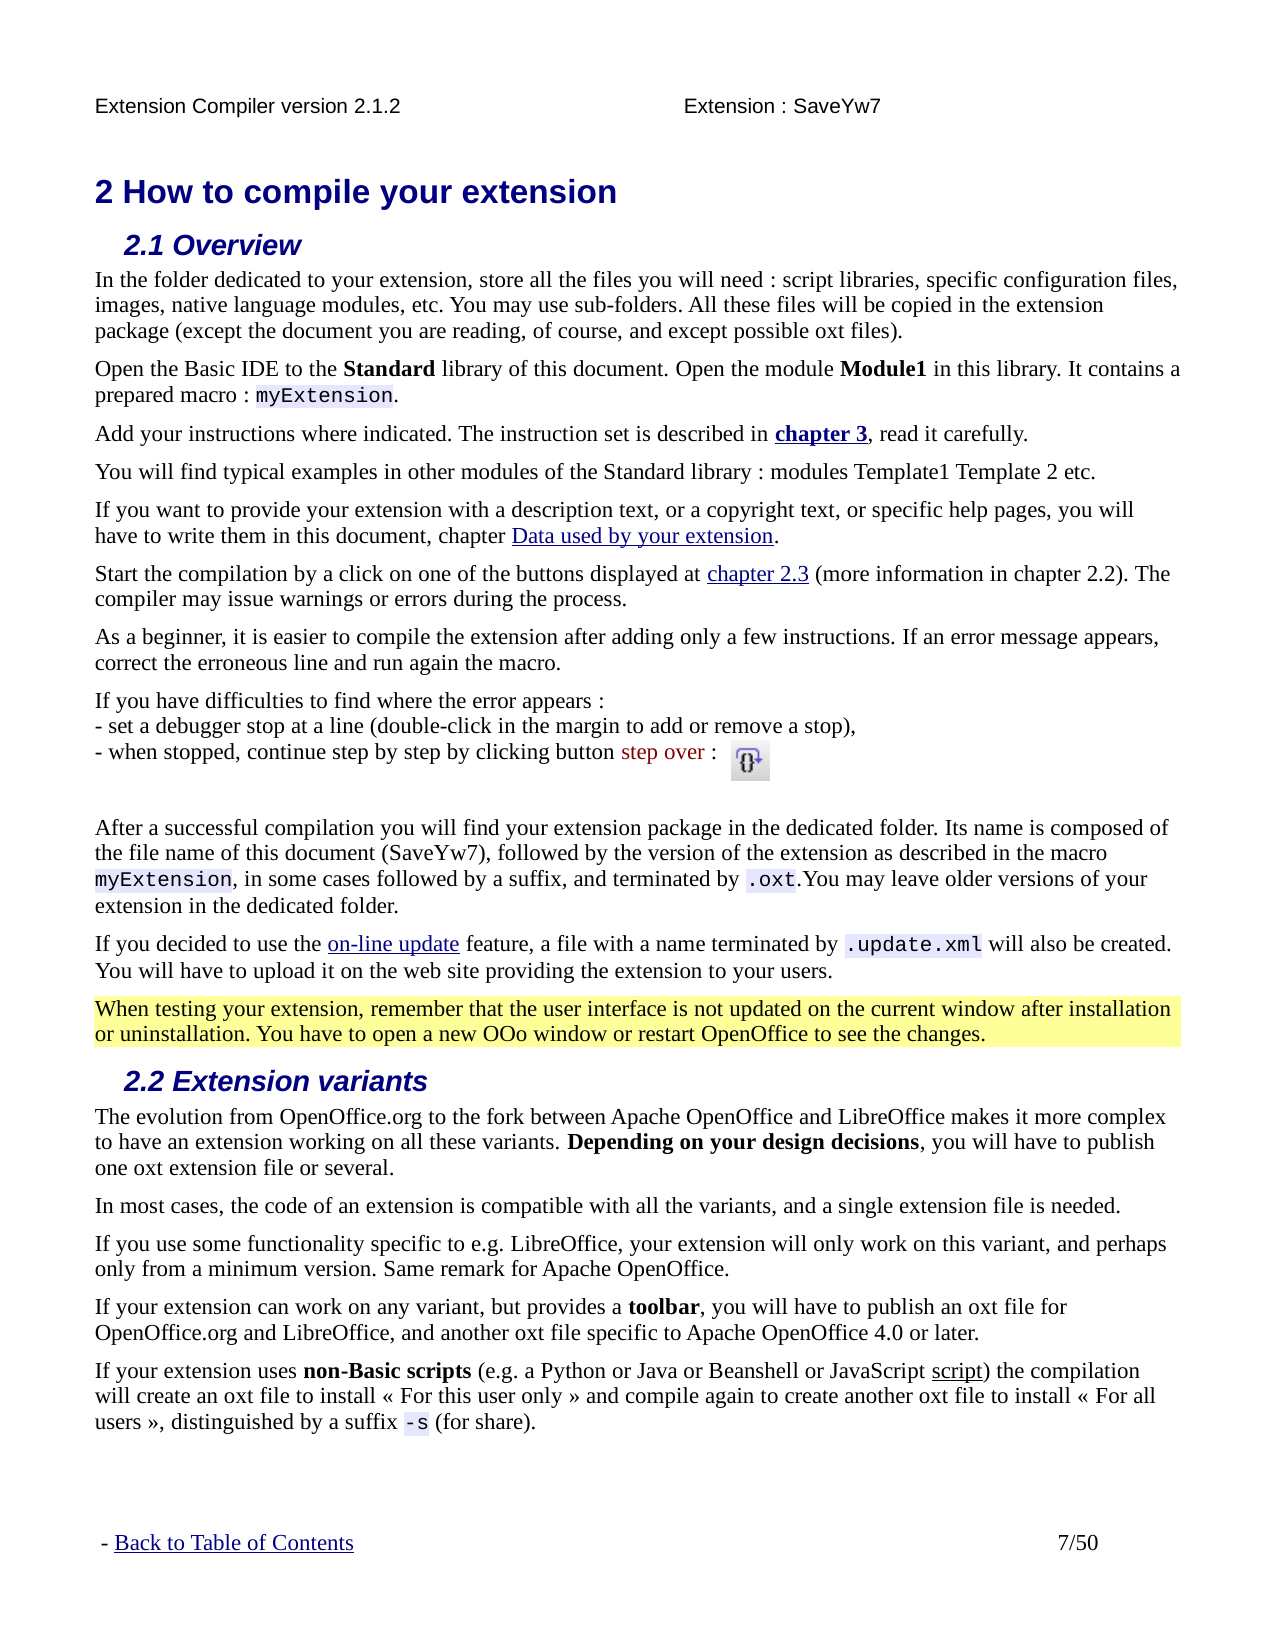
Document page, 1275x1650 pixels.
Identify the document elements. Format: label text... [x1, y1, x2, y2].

text As a beginner, it is easier to compile the extension after adding only a few instructions. If an error message appears, correct the erroneous line and run again the macro. [94, 624, 1181, 675]
text If your extension uses non-Basic scripts (e.g. a Python or Java or Beanshell or JavaScript script) the compilation will create an oxt file to install « For this user only » and compile again to create another oxt file to install « For all users », distinguished by a suffix -s (for share). [94, 1358, 1181, 1436]
text Start the compilation by a click on one of the buttons displayed at chapter 2.3 (more information in chapter 2.2). The compiler may issue warnings or errors during the process. [94, 561, 1181, 612]
text Open the Basic IDE to the Standard library of this document. Open the module Module1 in this library. It contains a prepared macro : myExtension. [94, 356, 1181, 408]
text The evolution from OpenOffice.org to the fork between Apache OpenOffice and LibreOffice makes it more complex to have an extension working on all these variants. Depending on your design decisions, you will have to publish one oxt extension file or several. [94, 1104, 1181, 1180]
text When testing your extension, remember that the user interface is not updated on the current window after installation or uninstallation. You have to open a new OOo window or restart OpenOffice to see the changes. [94, 996, 1181, 1047]
picture [731, 740, 770, 781]
subtitle Overview [124, 228, 1181, 261]
text If you want to provide your extension with a description text, or a copyright text, or specific help pages, you will have to write them in this document, chapter Data used by your extension. [94, 497, 1181, 548]
subtitle Extension variants [124, 1065, 1181, 1098]
text In most cases, the code of an extension is compatible with all the variants, and a single extension file is needed. [94, 1193, 1181, 1218]
text After a successful compilation you will find your extension package in the dedicated folder. Its name is composed of the file name of this document (SaveYw7), followed by the version of the extension as described in the macro myExtension, in some cases followed by a suffix, and terminated by .oxt.You may leave older versions of your extension in the dedicated folder. [94, 815, 1181, 918]
text You will find typical examples in other modules of the Standard library : modules Template1 Template 2 etc. [94, 459, 1181, 484]
text Add your instructions where indicated. The instruction set is described in chapter 3, read it carefully. [94, 421, 1181, 446]
text In the folder dedicated to your extension, store all the files you will need : script libraries, specific configuration files, images, native language modules, etc. You may use sub-folders. All these files will be copied in the extension package (except the document you are reading, of course, and except possible oxt files). [94, 267, 1181, 343]
text If you use some functionality specific to e.g. LibreOffice, your extension will only work on this variant, and perhaps only from a minimum version. Same remark for Apache OpenOffice. [94, 1231, 1181, 1282]
text If your extension can work on any variant, but provides a toolbar, you will have to publish an oxt file for OpenOffice.org and LibreOffice, and another oxt file specific to Apache OpenOffice 4.0 or later. [94, 1294, 1181, 1345]
text If you decided to use the on-line update feature, a file with a name terminated by .update.xml will also be created. You will have to upload it on the web site providing the extension to your users. [94, 931, 1181, 983]
text If you have difficulties to find where the error appears : - set a debugger stop at a line (double-click in the margin to add or remove a stop), - when stopped, continue step by step by clicking button step over : [94, 688, 1181, 764]
subtitle How to compile your extension [94, 172, 1181, 210]
